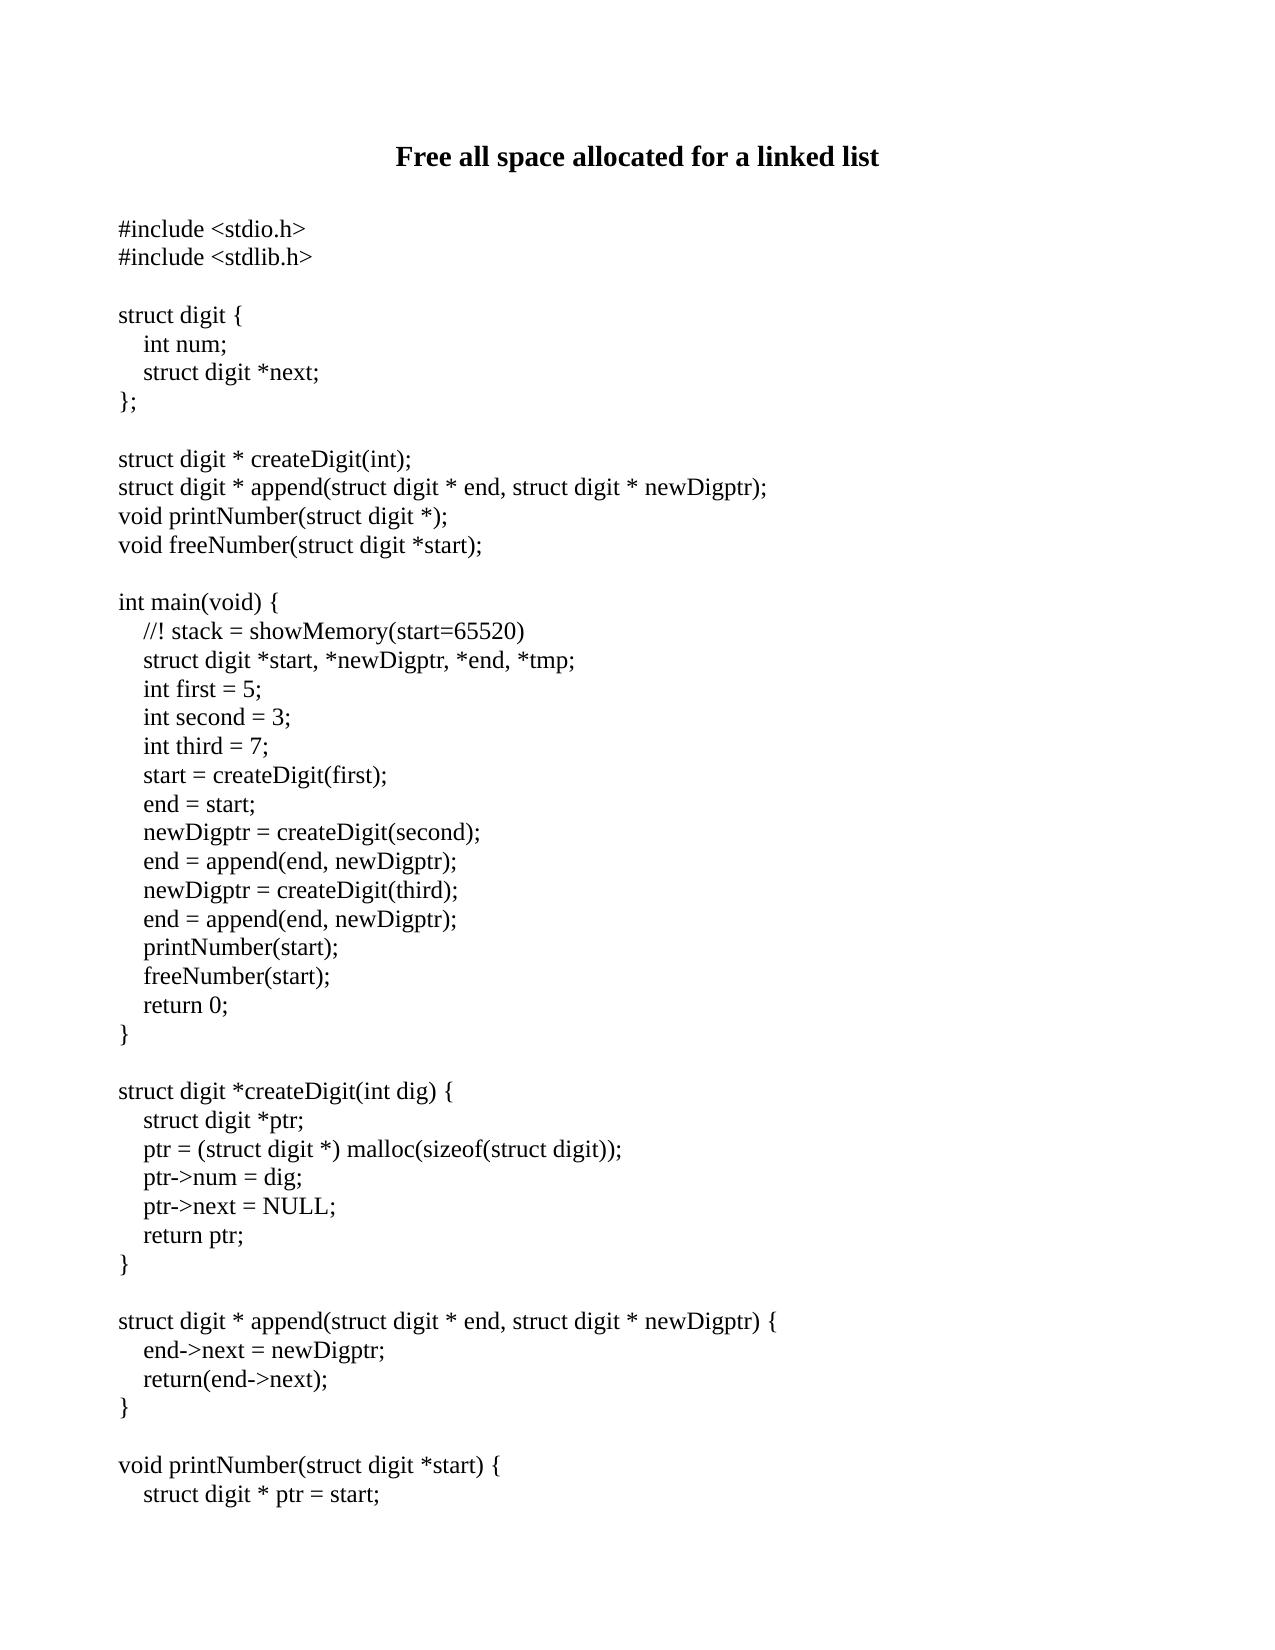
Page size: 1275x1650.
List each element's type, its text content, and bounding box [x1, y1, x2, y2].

text struct digit * ptr = start; [118, 1479, 1157, 1507]
text struct digit *createDigit(int dig) { [118, 1076, 1157, 1105]
text void freeNumber(struct digit *start); [118, 530, 1157, 559]
text void printNumber(struct digit *start) { [118, 1450, 1157, 1479]
text freeNumber(start); [118, 961, 1157, 990]
text end = append(end, newDigptr); [118, 846, 1157, 875]
text printNumber(start); [118, 932, 1157, 961]
text return 0; [118, 990, 1157, 1019]
text newDigptr = createDigit(third); [118, 875, 1157, 904]
text return(end->next); [118, 1364, 1157, 1392]
text struct digit *next; [118, 357, 1157, 386]
text int num; [118, 329, 1157, 357]
text } [118, 1249, 1157, 1277]
text }; [118, 386, 1157, 415]
text int second = 3; [118, 702, 1157, 731]
text return ptr; [118, 1220, 1157, 1249]
text struct digit *ptr; [118, 1105, 1157, 1134]
text start = createDigit(first); [118, 760, 1157, 789]
text //! stack = showMemory(start=65520) [118, 616, 1157, 645]
text struct digit * append(struct digit * end, struct digit * newDigptr) { [118, 1306, 1157, 1335]
text int main(void) { [118, 587, 1157, 616]
text struct digit *start, *newDigptr, *end, *tmp; [118, 645, 1157, 674]
text struct digit { [118, 300, 1157, 329]
text struct digit * append(struct digit * end, struct digit * newDigptr); [118, 472, 1157, 501]
text int first = 5; [118, 674, 1157, 702]
text ptr->num = dig; [118, 1162, 1157, 1191]
subtitle Free all space allocated for a linked list [118, 139, 1157, 172]
text newDigptr = createDigit(second); [118, 817, 1157, 846]
text #include <stdlib.h> [118, 242, 1157, 271]
text end->next = newDigptr; [118, 1335, 1157, 1364]
text } [118, 1392, 1157, 1421]
text #include <stdio.h> [118, 214, 1157, 242]
text end = append(end, newDigptr); [118, 904, 1157, 932]
text ptr->next = NULL; [118, 1191, 1157, 1220]
text } [118, 1019, 1157, 1047]
text end = start; [118, 789, 1157, 817]
text int third = 7; [118, 731, 1157, 760]
text ptr = (struct digit *) malloc(sizeof(struct digit)); [118, 1134, 1157, 1162]
text struct digit * createDigit(int); [118, 444, 1157, 472]
text void printNumber(struct digit *); [118, 501, 1157, 530]
